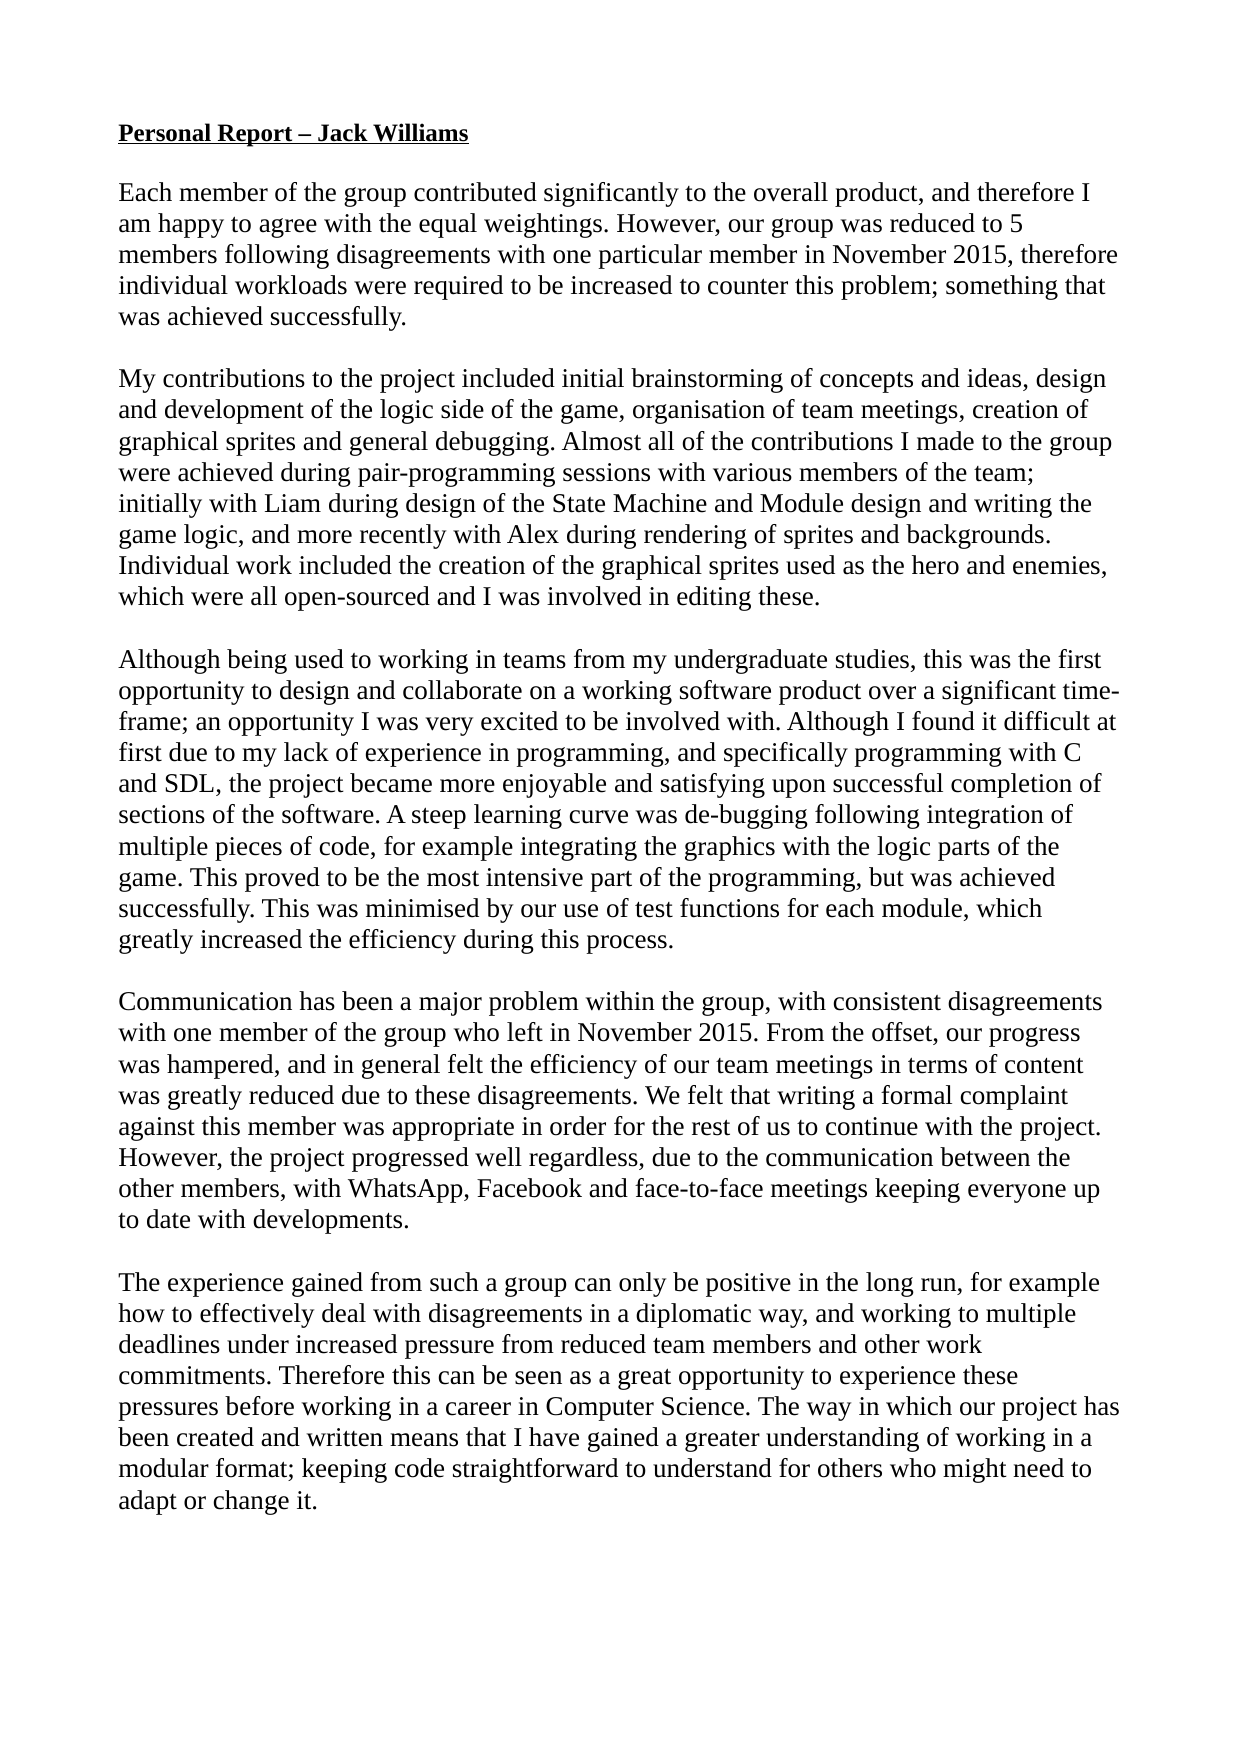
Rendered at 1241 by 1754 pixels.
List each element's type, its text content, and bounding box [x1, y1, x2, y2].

text Although being used to working in teams from my undergraduate studies, this was the first opportunity to design and collaborate on a working software product over a significant time-frame; an opportunity I was very excited to be involved with. Although I found it difficult at first due to my lack of experience in programming, and specifically programming with C and SDL, the project became more enjoyable and satisfying upon successful completion of sections of the software. A steep learning curve was de-bugging following integration of multiple pieces of code, for example integrating the graphics with the logic parts of the game. This proved to be the most intensive part of the programming, but was achieved successfully. This was minimised by our use of test functions for each module, which greatly increased the efficiency during this process. [118, 643, 1122, 954]
text Personal Report – Jack Williams [118, 118, 1122, 147]
text Each member of the group contributed significantly to the overall product, and therefore I am happy to agree with the equal weightings. However, our group was reduced to 5 members following disagreements with one particular member in November 2015, therefore individual workloads were required to be increased to counter this problem; something that was achieved successfully. [118, 176, 1122, 331]
text My contributions to the project included initial brainstorming of concepts and ideas, design and development of the logic side of the game, organisation of team meetings, creation of graphical sprites and general debugging. Almost all of the contributions I made to the group were achieved during pair-programming sessions with various members of the team; initially with Liam during design of the State Machine and Module design and writing the game logic, and more recently with Alex during rendering of sprites and backgrounds. Individual work included the creation of the graphical sprites used as the hero and enemies, which were all open-sourced and I was involved in editing these. [118, 362, 1122, 612]
text The experience gained from such a group can only be positive in the long run, for example how to effectively deal with disagreements in a diplomatic way, and working to multiple deadlines under increased pressure from reduced team members and other work commitments. Therefore this can be seen as a great opportunity to experience these pressures before working in a career in Computer Science. The way in which our project has been created and written means that I have gained a greater understanding of working in a modular format; keeping code straightforward to understand for others who might need to adapt or change it. [118, 1266, 1122, 1515]
text Communication has been a major problem within the group, with consistent disagreements with one member of the group who left in November 2015. From the offset, our progress was hampered, and in general felt the efficiency of our team meetings in terms of content was greatly reduced due to these disagreements. We felt that writing a formal complaint against this member was appropriate in order for the rest of us to continue with the project. However, the project progressed well regardless, due to the communication between the other members, with WhatsApp, Facebook and face-to-face meetings keeping everyone up to date with developments. [118, 985, 1122, 1234]
